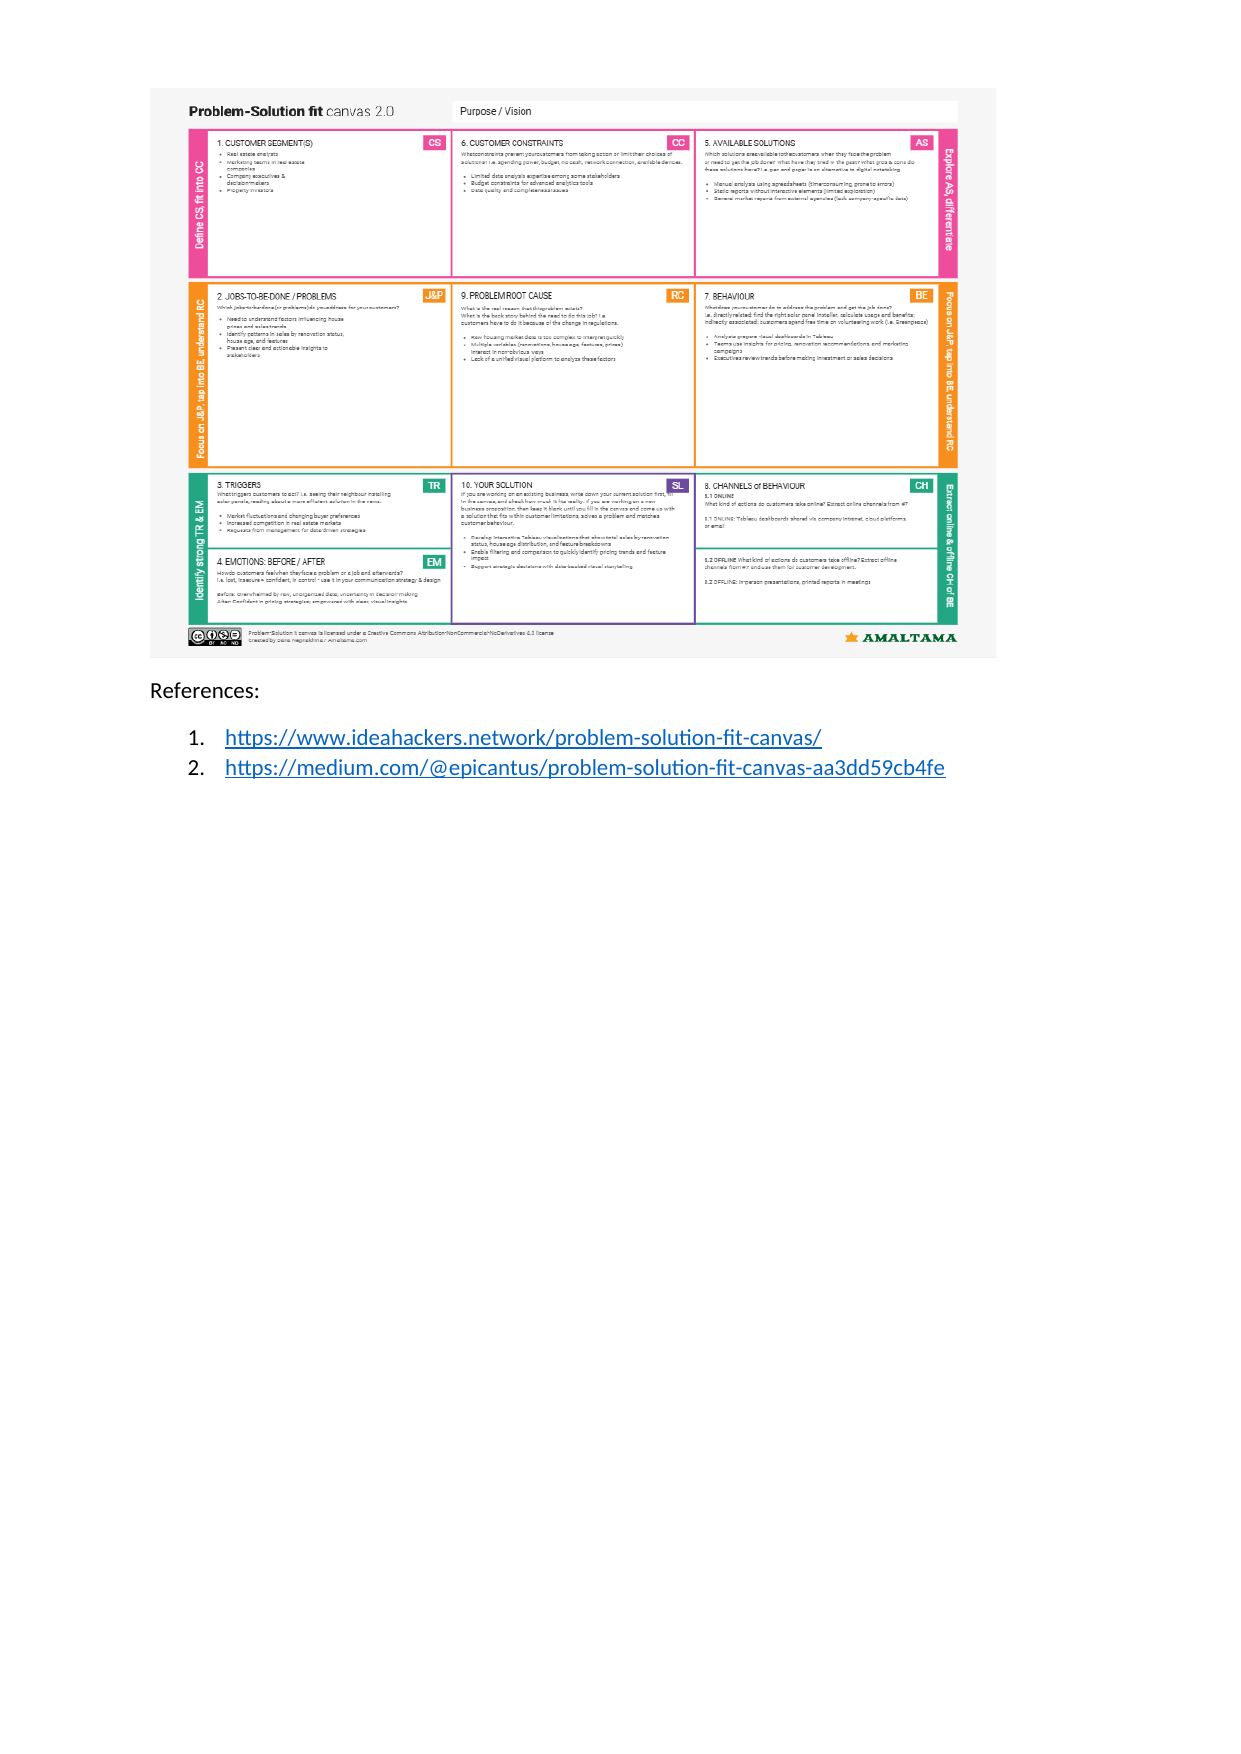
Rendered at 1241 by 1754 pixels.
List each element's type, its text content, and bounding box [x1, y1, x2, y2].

text References: [150, 676, 1090, 704]
list https://www.ideahackers.network/problem-solution-fit-canvas/ [187, 723, 1090, 751]
list https://medium.com/@epicantus/problem-solution-fit-canvas-aa3dd59cb4fe [187, 753, 1090, 781]
